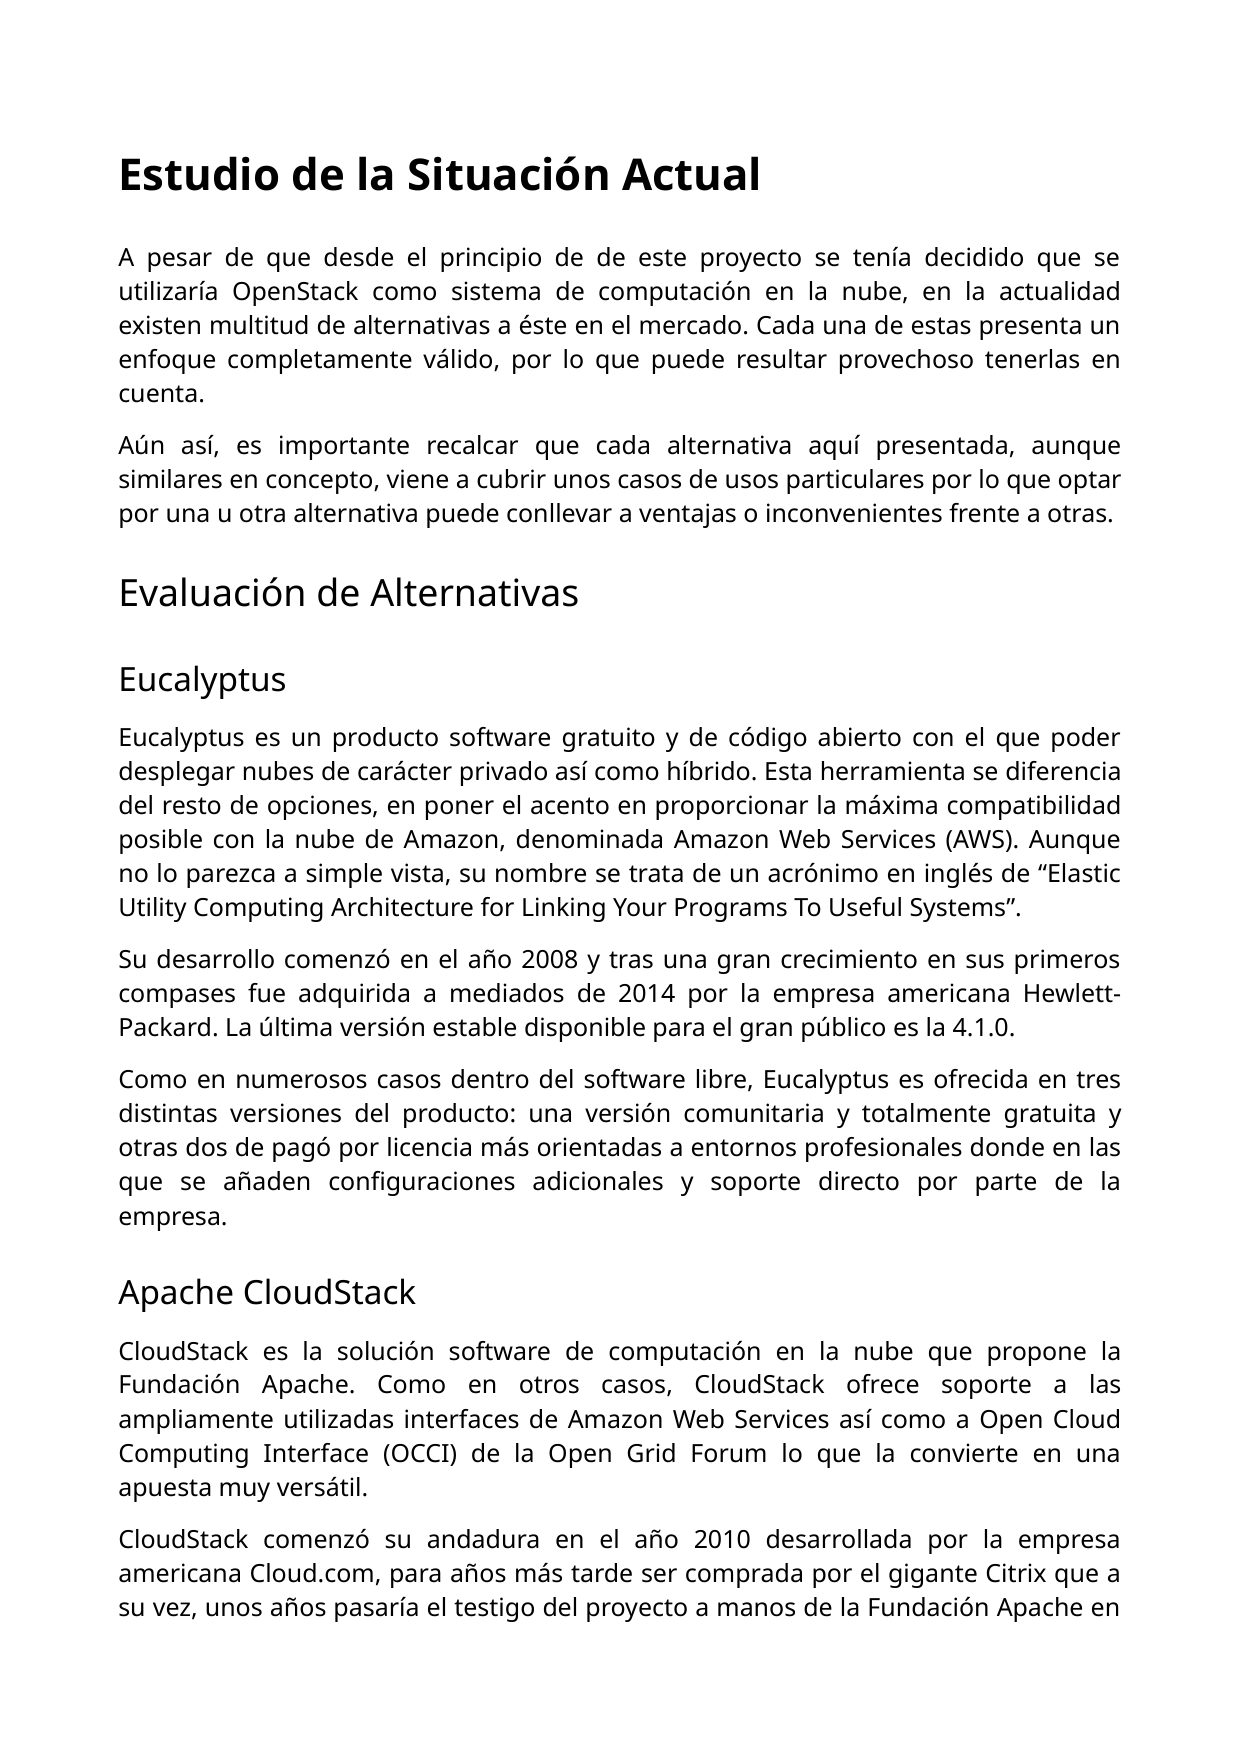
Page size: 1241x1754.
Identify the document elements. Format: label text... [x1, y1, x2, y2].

text Eucalyptus es un producto software gratuito y de código abierto con el que poder desplegar nubes de carácter privado así como híbrido. Esta herramienta se diferencia del resto de opciones, en poner el acento en proporcionar la máxima compatibilidad posible con la nube de Amazon, denominada Amazon Web Services (AWS). Aunque no lo parezca a simple vista, su nombre se trata de un acrónimo en inglés de “Elastic Utility Computing Architecture for Linking Your Programs To Useful Systems”. [118, 719, 1122, 924]
subtitle Evaluación de Alternativas [118, 567, 1122, 618]
text CloudStack comenzó su andadura en el año 2010 desarrollada por la empresa americana Cloud.com, para años más tarde ser comprada por el gigante Citrix que a su vez, unos años pasaría el testigo del proyecto a manos de la Fundación Apache en [118, 1521, 1122, 1624]
text CloudStack es la solución software de computación en la nube que propone la Fundación Apache. Como en otros casos, CloudStack ofrece soporte a las ampliamente utilizadas interfaces de Amazon Web Services así como a Open Cloud Computing Interface (OCCI) de la Open Grid Forum lo que la convierte en una apuesta muy versátil. [118, 1333, 1122, 1503]
subtitle Estudio de la Situación Actual [118, 144, 1122, 203]
text A pesar de que desde el principio de de este proyecto se tenía decidido que se utilizaría OpenStack como sistema de computación en la nube, en la actualidad existen multitud de alternativas a éste en el mercado. Cada una de estas presenta un enfoque completamente válido, por lo que puede resultar provechoso tenerlas en cuenta. [118, 239, 1122, 409]
text Como en numerosos casos dentro del software libre, Eucalyptus es ofrecida en tres distintas versiones del producto: una versión comunitaria y totalmente gratuita y otras dos de pagó por licencia más orientadas a entornos profesionales donde en las que se añaden configuraciones adicionales y soporte directo por parte de la empresa. [118, 1062, 1122, 1232]
text Su desarrollo comenzó en el año 2008 y tras una gran crecimiento en sus primeros compases fue adquirida a mediados de 2014 por la empresa americana Hewlett-Packard. La última versión estable disponible para el gran público es la 4.1.0. [118, 942, 1122, 1044]
subtitle Eucalyptus [118, 655, 1122, 701]
text Aún así, es importante recalcar que cada alternativa aquí presentada, aunque similares en concepto, viene a cubrir unos casos de usos particulares por lo que optar por una u otra alternativa puede conllevar a ventajas o inconvenientes frente a otras. [118, 428, 1122, 530]
subtitle Apache CloudStack [118, 1269, 1122, 1314]
